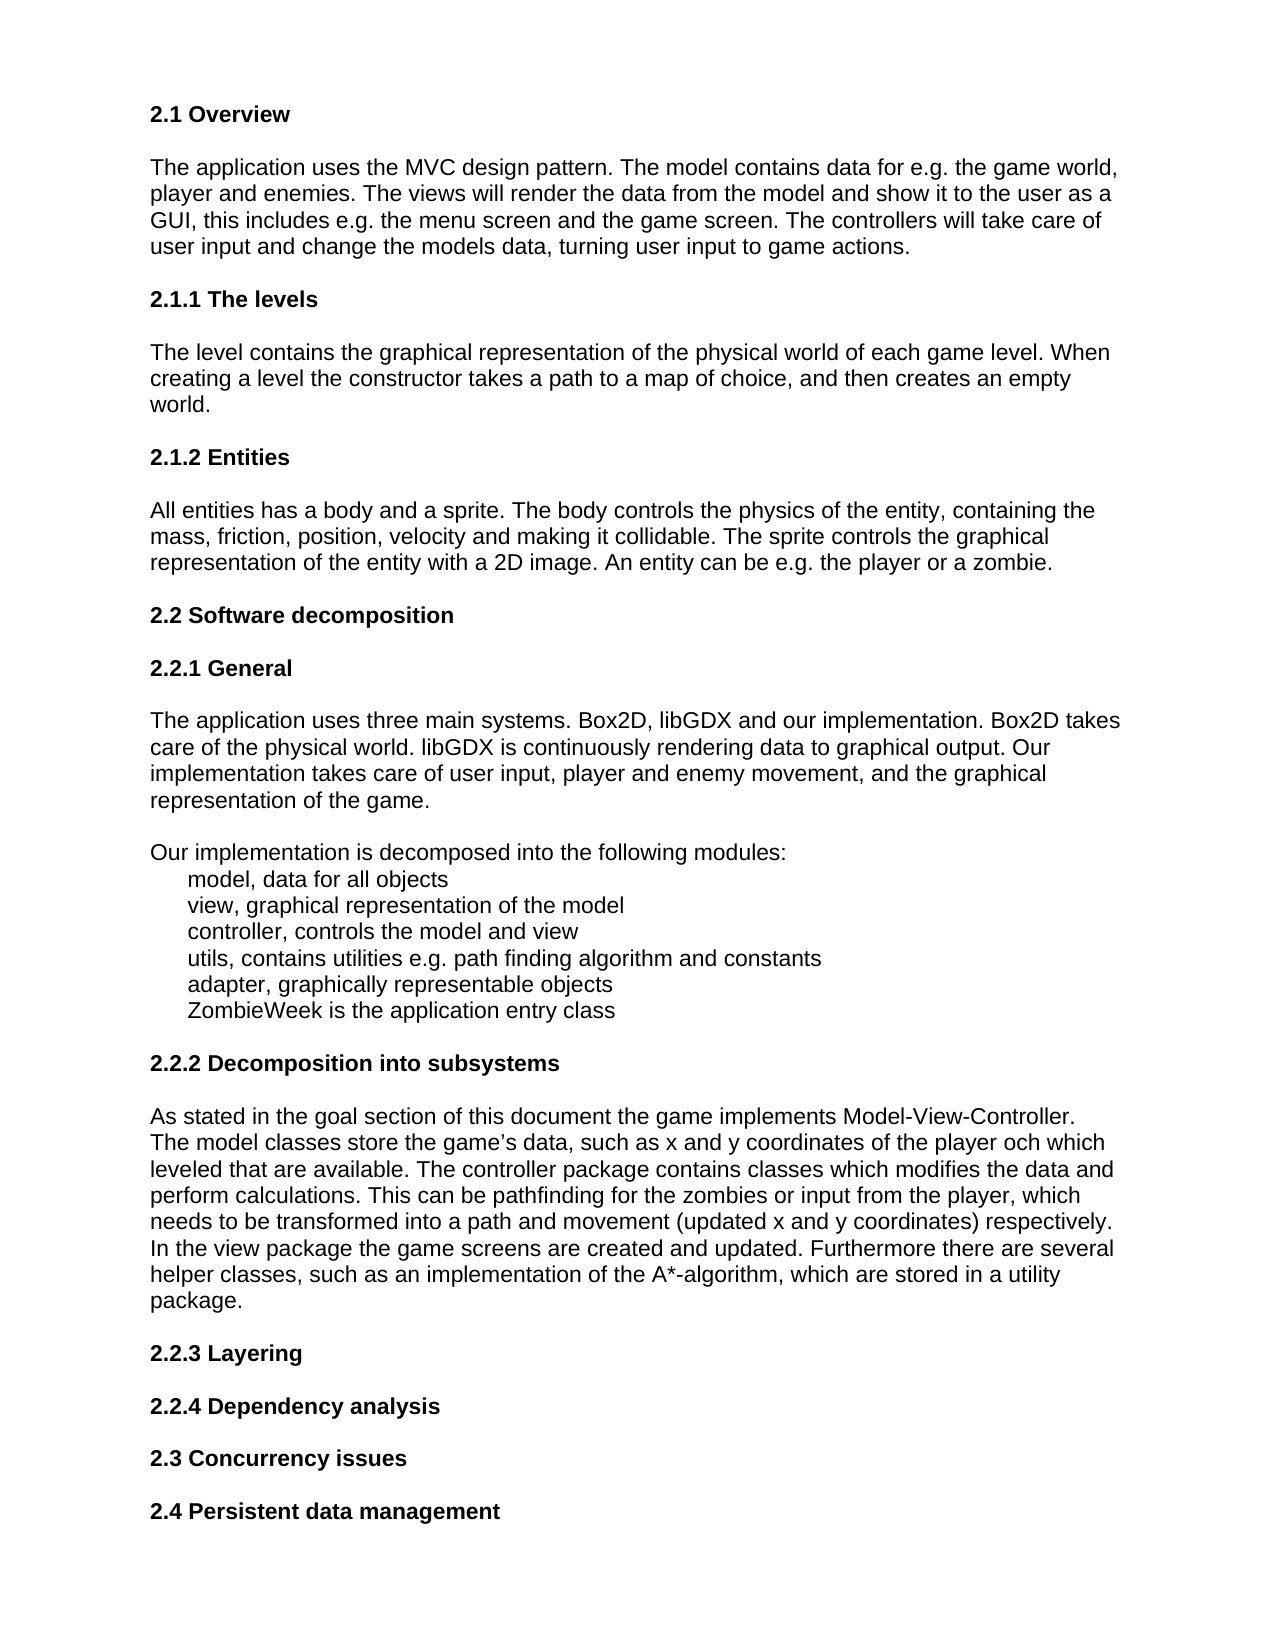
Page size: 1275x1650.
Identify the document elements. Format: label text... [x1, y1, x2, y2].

list model, data for all objects [187, 866, 1125, 892]
text 2.1.1 The levels [150, 286, 1125, 312]
text 2.2 Software decomposition [150, 602, 1125, 628]
text 2.2.3 Layering [150, 1340, 1125, 1366]
text 2.2.1 General [150, 655, 1125, 681]
list view, graphical representation of the model [187, 892, 1125, 918]
text The application uses three main systems. Box2D, libGDX and our implementation. Box2D takes care of the physical world. libGDX is continuously rendering data to graphical output. Our implementation takes care of user input, player and enemy movement, and the graphical representation of the game. [150, 707, 1125, 813]
text 2.1 Overview [150, 101, 1125, 128]
text The application uses the MVC design pattern. The model contains data for e.g. the game world, player and enemies. The views will render the data from the model and show it to the user as a GUI, this includes e.g. the menu screen and the game screen. The controllers will take care of user input and change the models data, turning user input to game actions. [150, 154, 1125, 259]
list controller, controls the model and view [187, 918, 1125, 945]
text Our implementation is decomposed into the following modules: [150, 839, 1125, 866]
text The level contains the graphical representation of the physical world of each game level. When creating a level the constructor takes a path to a map of choice, and then creates an empty world. [150, 338, 1125, 418]
list adapter, graphically representable objects [187, 971, 1125, 997]
text 2.1.2 Entities [150, 444, 1125, 470]
text 2.2.2 Decomposition into subsystems [150, 1050, 1125, 1076]
list utils, contains utilities e.g. path finding algorithm and constants [187, 945, 1125, 971]
text 2.3 Concurrency issues [150, 1445, 1125, 1472]
list ZombieWeek is the application entry class [187, 997, 1125, 1024]
text All entities has a body and a sprite. The body controls the physics of the entity, containing the mass, friction, position, velocity and making it collidable. The sprite controls the graphical representation of the entity with a 2D image. An entity can be e.g. the player or a zombie. [150, 497, 1125, 576]
text As stated in the goal section of this document the game implements Model-View-Controller. The model classes store the game’s data, such as x and y coordinates of the player och which leveled that are available. The controller package contains classes which modifies the data and perform calculations. This can be pathfinding for the zombies or input from the player, which needs to be transformed into a path and movement (updated x and y coordinates) respectively. In the view package the game screens are created and updated. Furthermore there are several helper classes, such as an implementation of the A*-algorithm, which are stored in a utility package. [150, 1103, 1125, 1314]
text 2.4 Persistent data management [150, 1498, 1125, 1524]
text 2.2.4 Dependency analysis [150, 1393, 1125, 1419]
